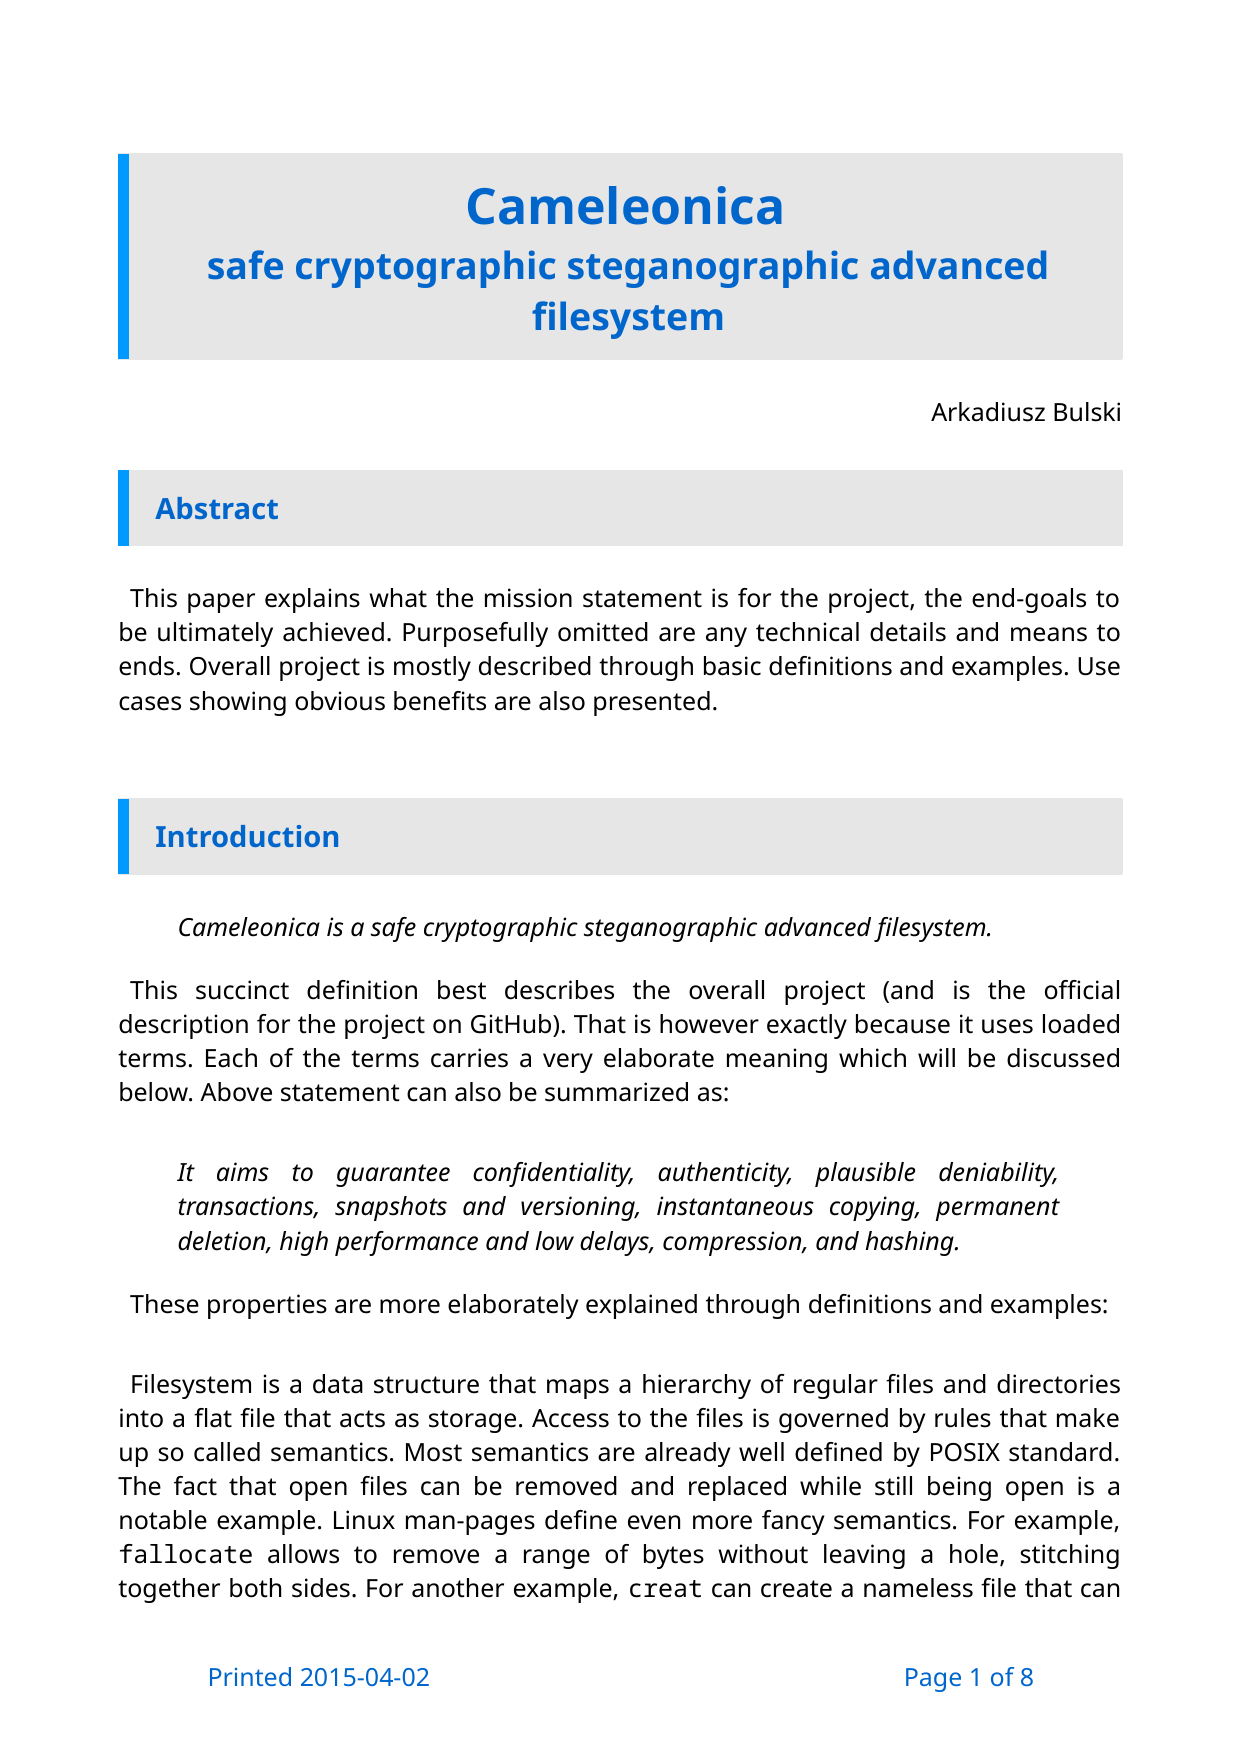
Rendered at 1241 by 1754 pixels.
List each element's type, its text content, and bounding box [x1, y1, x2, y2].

text It aims to guarantee confidentiality, authenticity, plausible deniability, transactions, snapshots and versioning, instantaneous copying, permanent deletion, high performance and low delays, compression, and hashing. [177, 1155, 1063, 1257]
text This paper explains what the mission statement is for the project, the end-goals to be ultimately achieved. Purposefully omitted are any technical details and means to ends. Overall project is mostly described through basic definitions and examples. Use cases showing obvious benefits are also presented. [118, 581, 1122, 717]
text This succinct definition best describes the overall project (and is the official description for the project on GitHub). That is however exactly because it uses loaded terms. Each of the terms carries a very elaborate meaning which will be discussed below. Above statement can also be summarized as: [118, 973, 1122, 1109]
subtitle Introduction [129, 800, 1122, 874]
subtitle Abstract [129, 471, 1122, 545]
title Cameleonica safe cryptographic steganographic advanced filesystem [129, 155, 1122, 359]
text Filesystem is a data structure that maps a hierarchy of regular files and directories into a flat file that acts as storage. Access to the files is governed by rules that make up so called semantics. Most semantics are already well defined by POSIX standard. The fact that open files can be removed and replaced while still being open is a notable example. Linux man-pages define even more fancy semantics. For example, fallocate allows to remove a range of bytes without leaving a hole, stitching together both sides. For another example, creat can create a nameless file that can [118, 1367, 1122, 1605]
text Cameleonica is a safe cryptographic steganographic advanced filesystem. [177, 909, 1063, 943]
text Arkadiusz Bulski [118, 395, 1122, 429]
text These properties are more elaborately explained through definitions and examples: [118, 1287, 1122, 1321]
